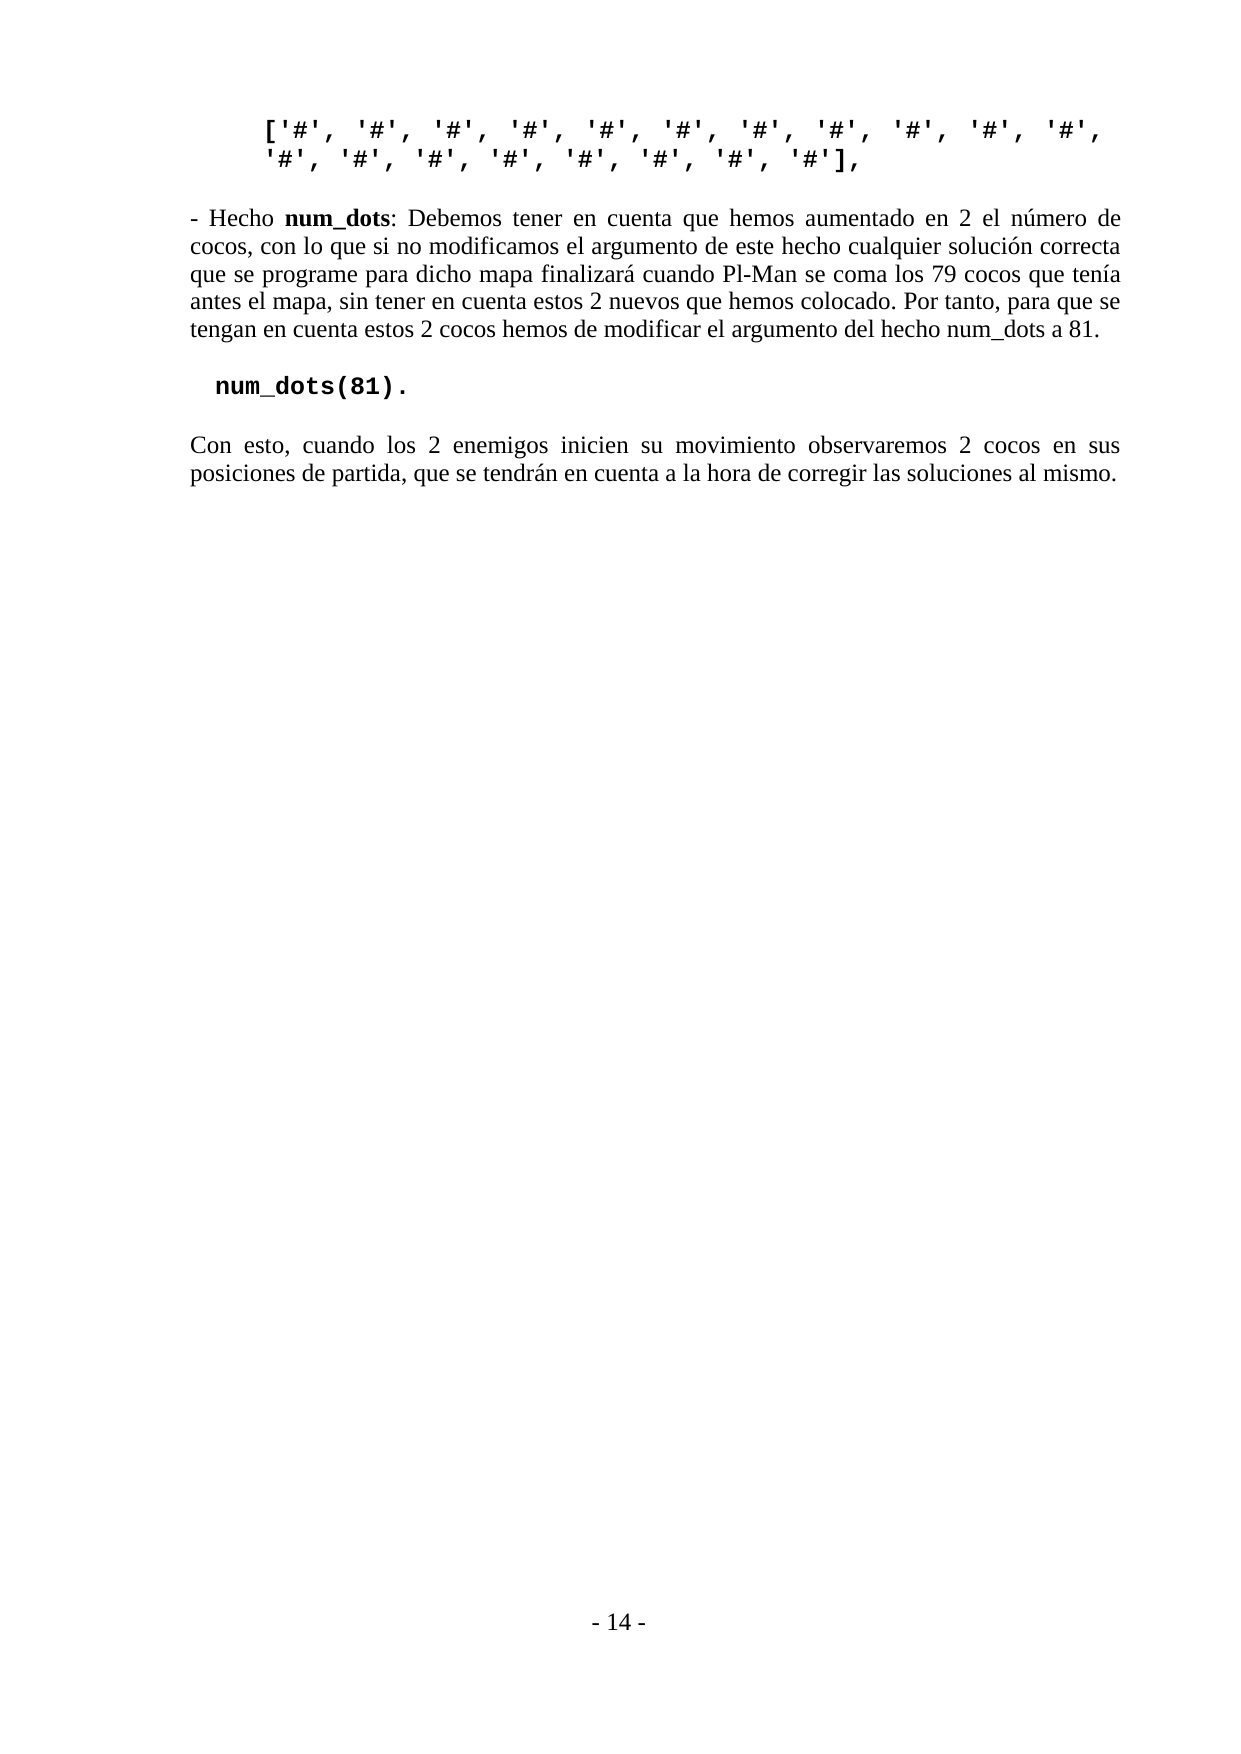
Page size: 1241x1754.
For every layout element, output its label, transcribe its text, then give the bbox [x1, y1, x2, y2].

list num_dots(81). [152, 372, 1122, 402]
text ['#', '#', '#', '#', '#', '#', '#', '#', '#', '#', '#', '#', '#', '#', '#', '#', '#', '#', '#'], [115, 118, 1122, 175]
list - Hecho num_dots: Debemos tener en cuenta que hemos aumentado en 2 el número de cocos, con lo que si no modificamos el argumento de este hecho cualquier solución correcta que se programe para dicho mapa finalizará cuando Pl-Man se coma los 79 cocos que tenía antes el mapa, sin tener en cuenta estos 2 nuevos que hemos colocado. Por tanto, para que se tengan en cuenta estos 2 cocos hemos de modificar el argumento del hecho num_dots a 81. [152, 204, 1122, 343]
list Con esto, cuando los 2 enemigos inicien su movimiento observaremos 2 cocos en sus posiciones de partida, que se tendrán en cuenta a la hora de corregir las soluciones al mismo. [152, 432, 1122, 487]
